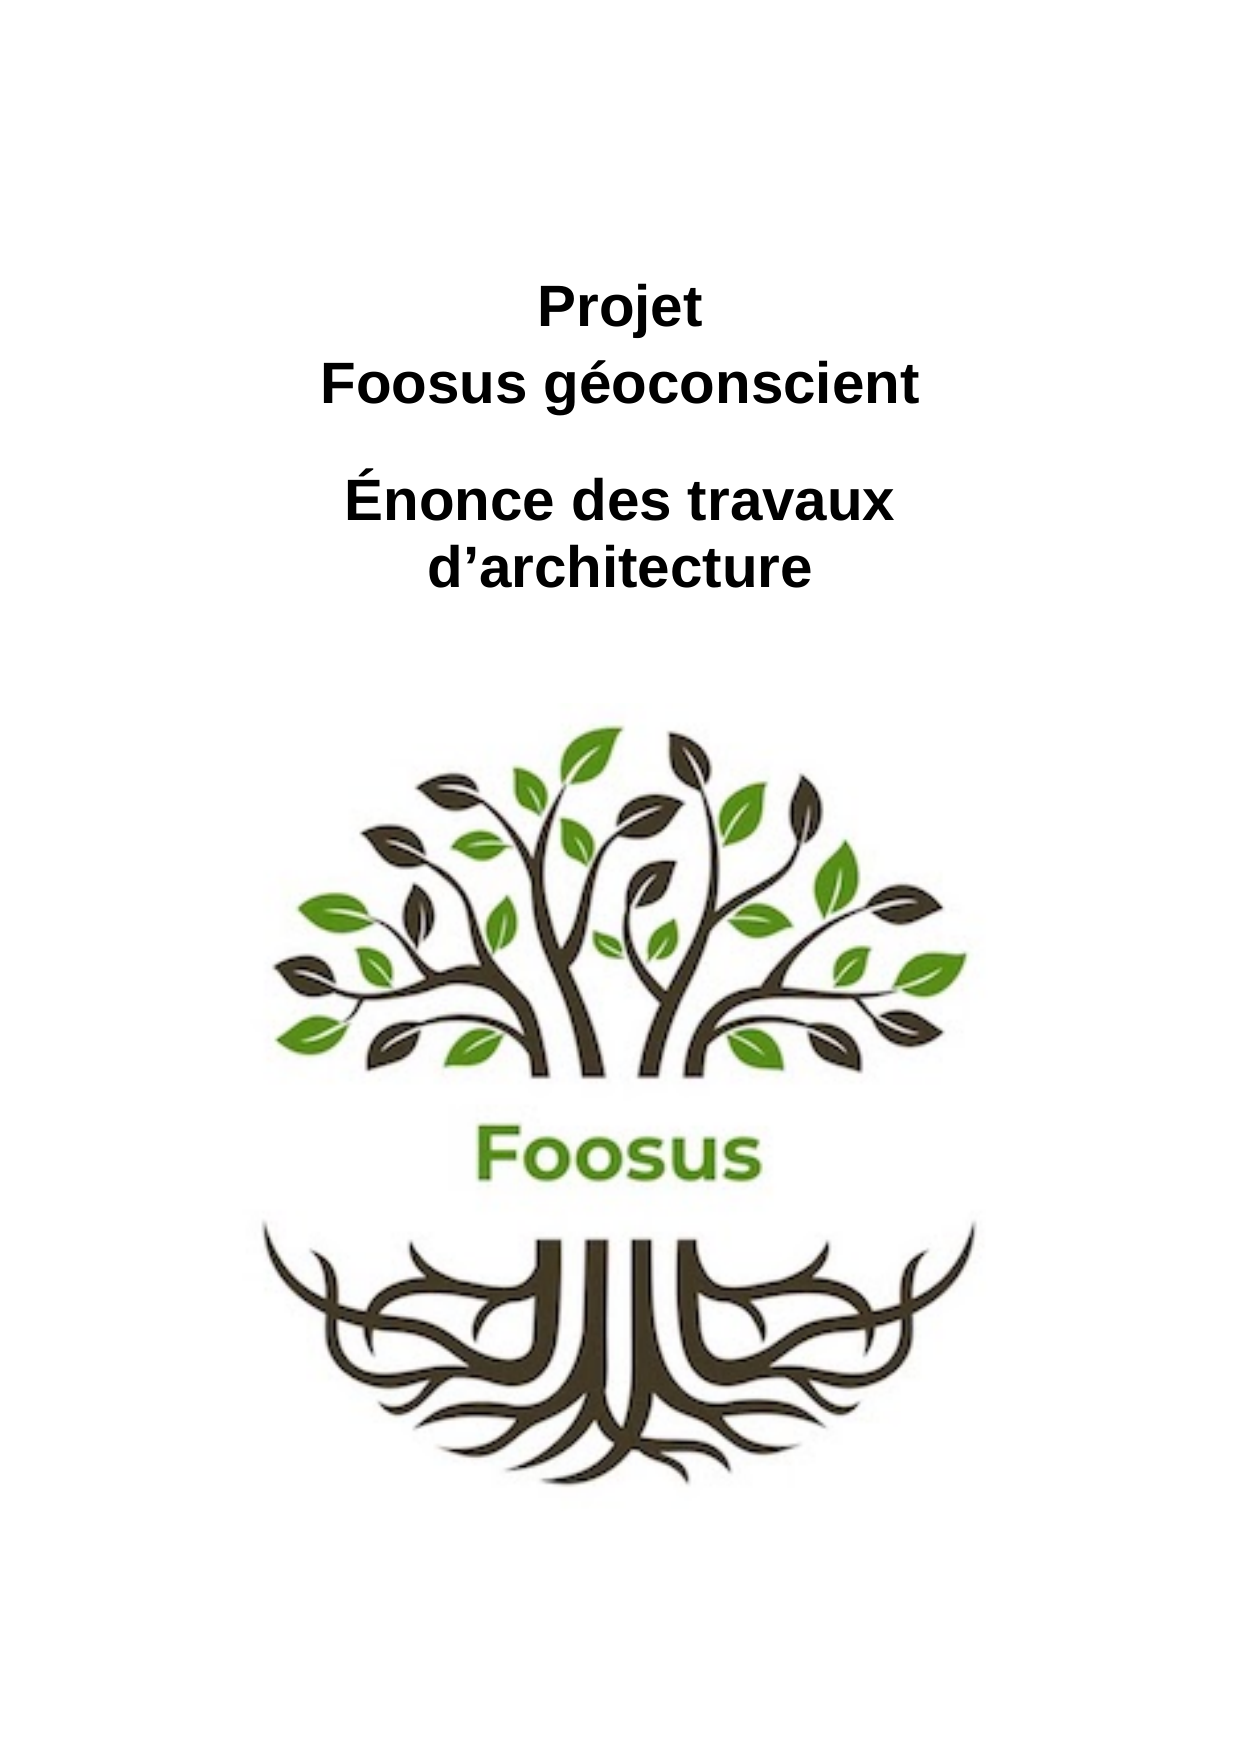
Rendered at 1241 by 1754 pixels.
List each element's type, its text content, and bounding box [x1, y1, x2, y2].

title Énonce des travaux d’architecture [118, 465, 1122, 599]
picture [223, 703, 1017, 1511]
text Projet Foosus géoconscient [118, 272, 1122, 416]
